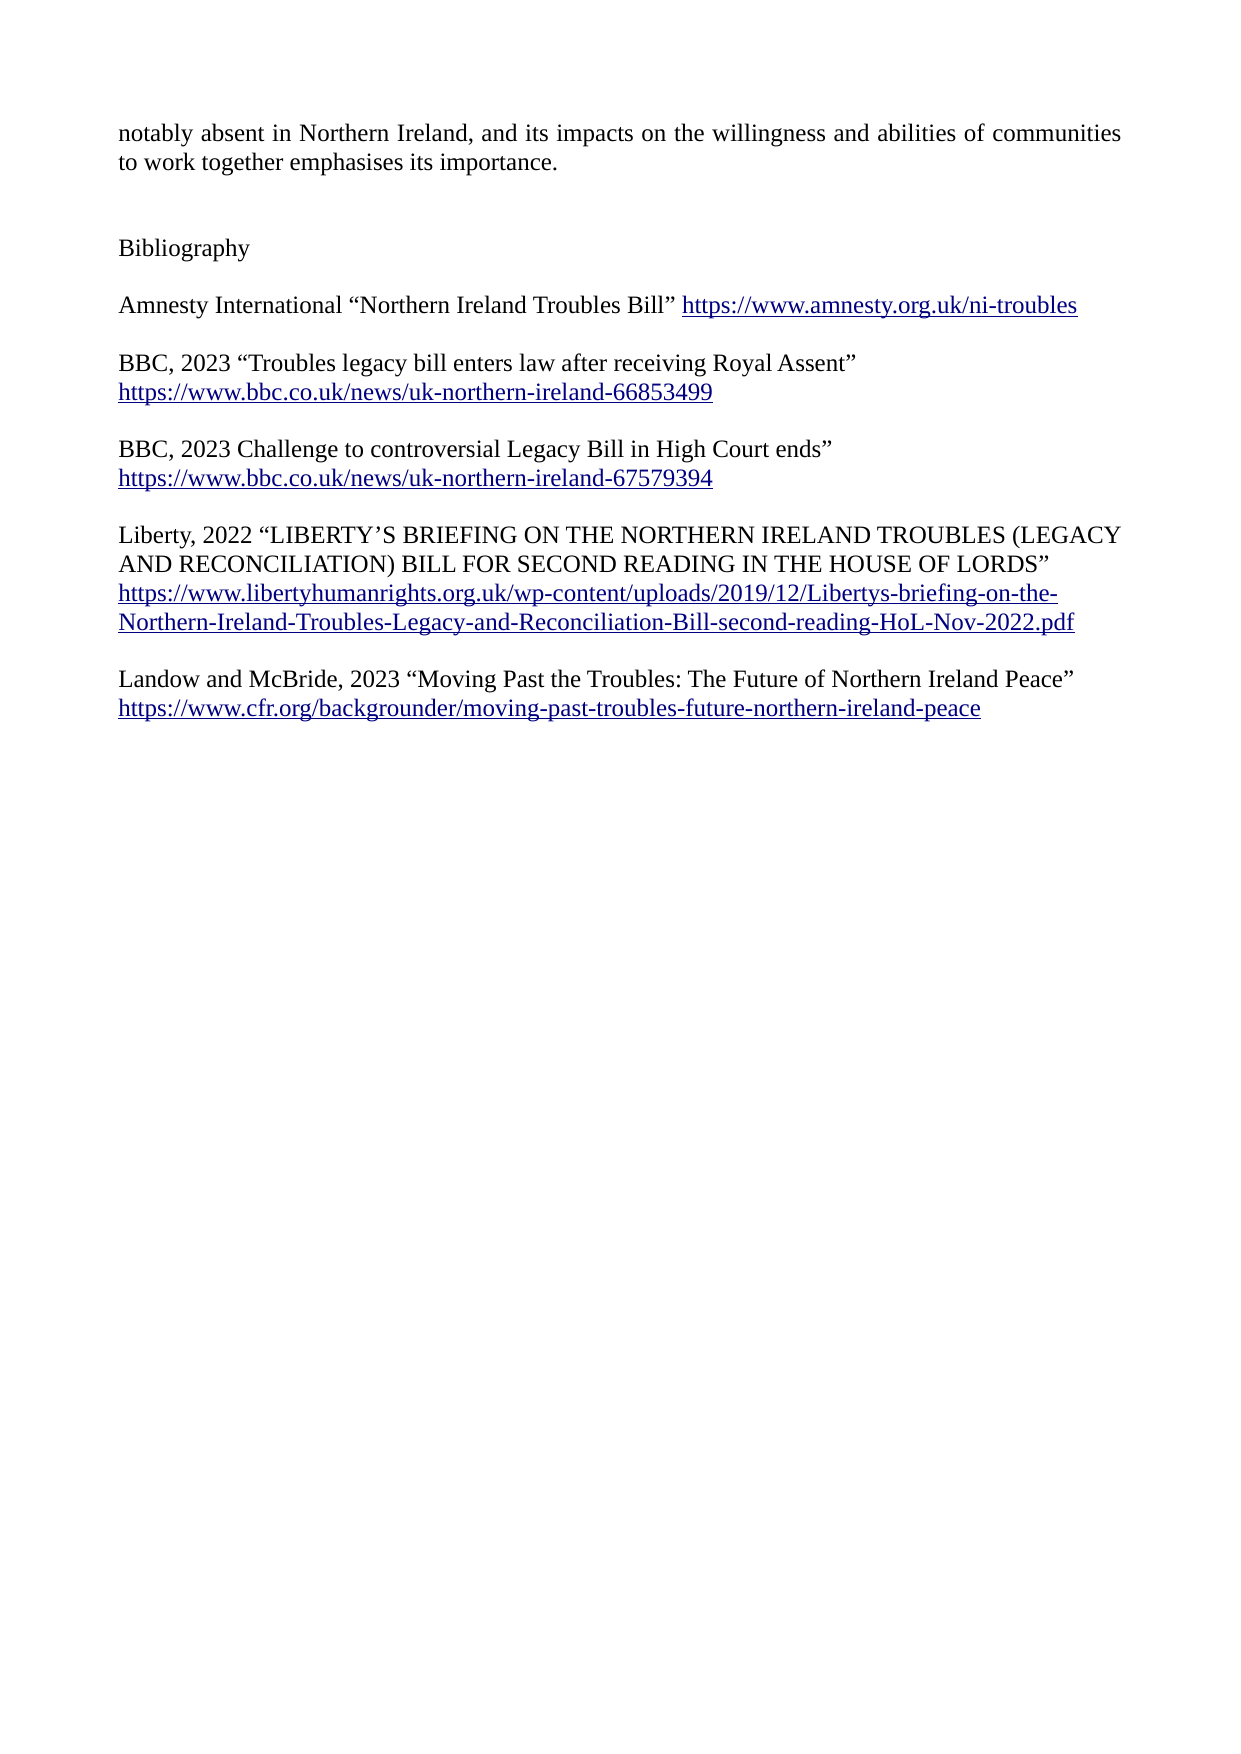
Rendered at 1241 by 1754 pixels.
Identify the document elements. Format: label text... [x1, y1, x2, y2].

text Liberty, 2022 “LIBERTY’S BRIEFING ON THE NORTHERN IRELAND TROUBLES (LEGACY AND RECONCILIATION) BILL FOR SECOND READING IN THE HOUSE OF LORDS” [118, 521, 1122, 578]
text notably absent in Northern Ireland, and its impacts on the willingness and abilities of communities to work together emphasises its importance. [118, 118, 1122, 176]
text Bibliography [118, 233, 1122, 262]
text https://www.libertyhumanrights.org.uk/wp-content/uploads/2019/12/Libertys-briefing-on-the-Northern-Ireland-Troubles-Legacy-and-Reconciliation-Bill-second-reading-HoL-Nov-2022.pdf [118, 578, 1122, 636]
text Amnesty International “Northern Ireland Troubles Bill” https://www.amnesty.org.uk/ni-troubles [118, 291, 1122, 319]
text https://www.cfr.org/backgrounder/moving-past-troubles-future-northern-ireland-peace [118, 693, 1122, 722]
text BBC, 2023 Challenge to controversial Legacy Bill in High Court ends” https://www.bbc.co.uk/news/uk-northern-ireland-67579394 [118, 434, 1122, 492]
text BBC, 2023 “Troubles legacy bill enters law after receiving Royal Assent” https://www.bbc.co.uk/news/uk-northern-ireland-66853499 [118, 348, 1122, 406]
text Landow and McBride, 2023 “Moving Past the Troubles: The Future of Northern Ireland Peace” [118, 664, 1122, 693]
